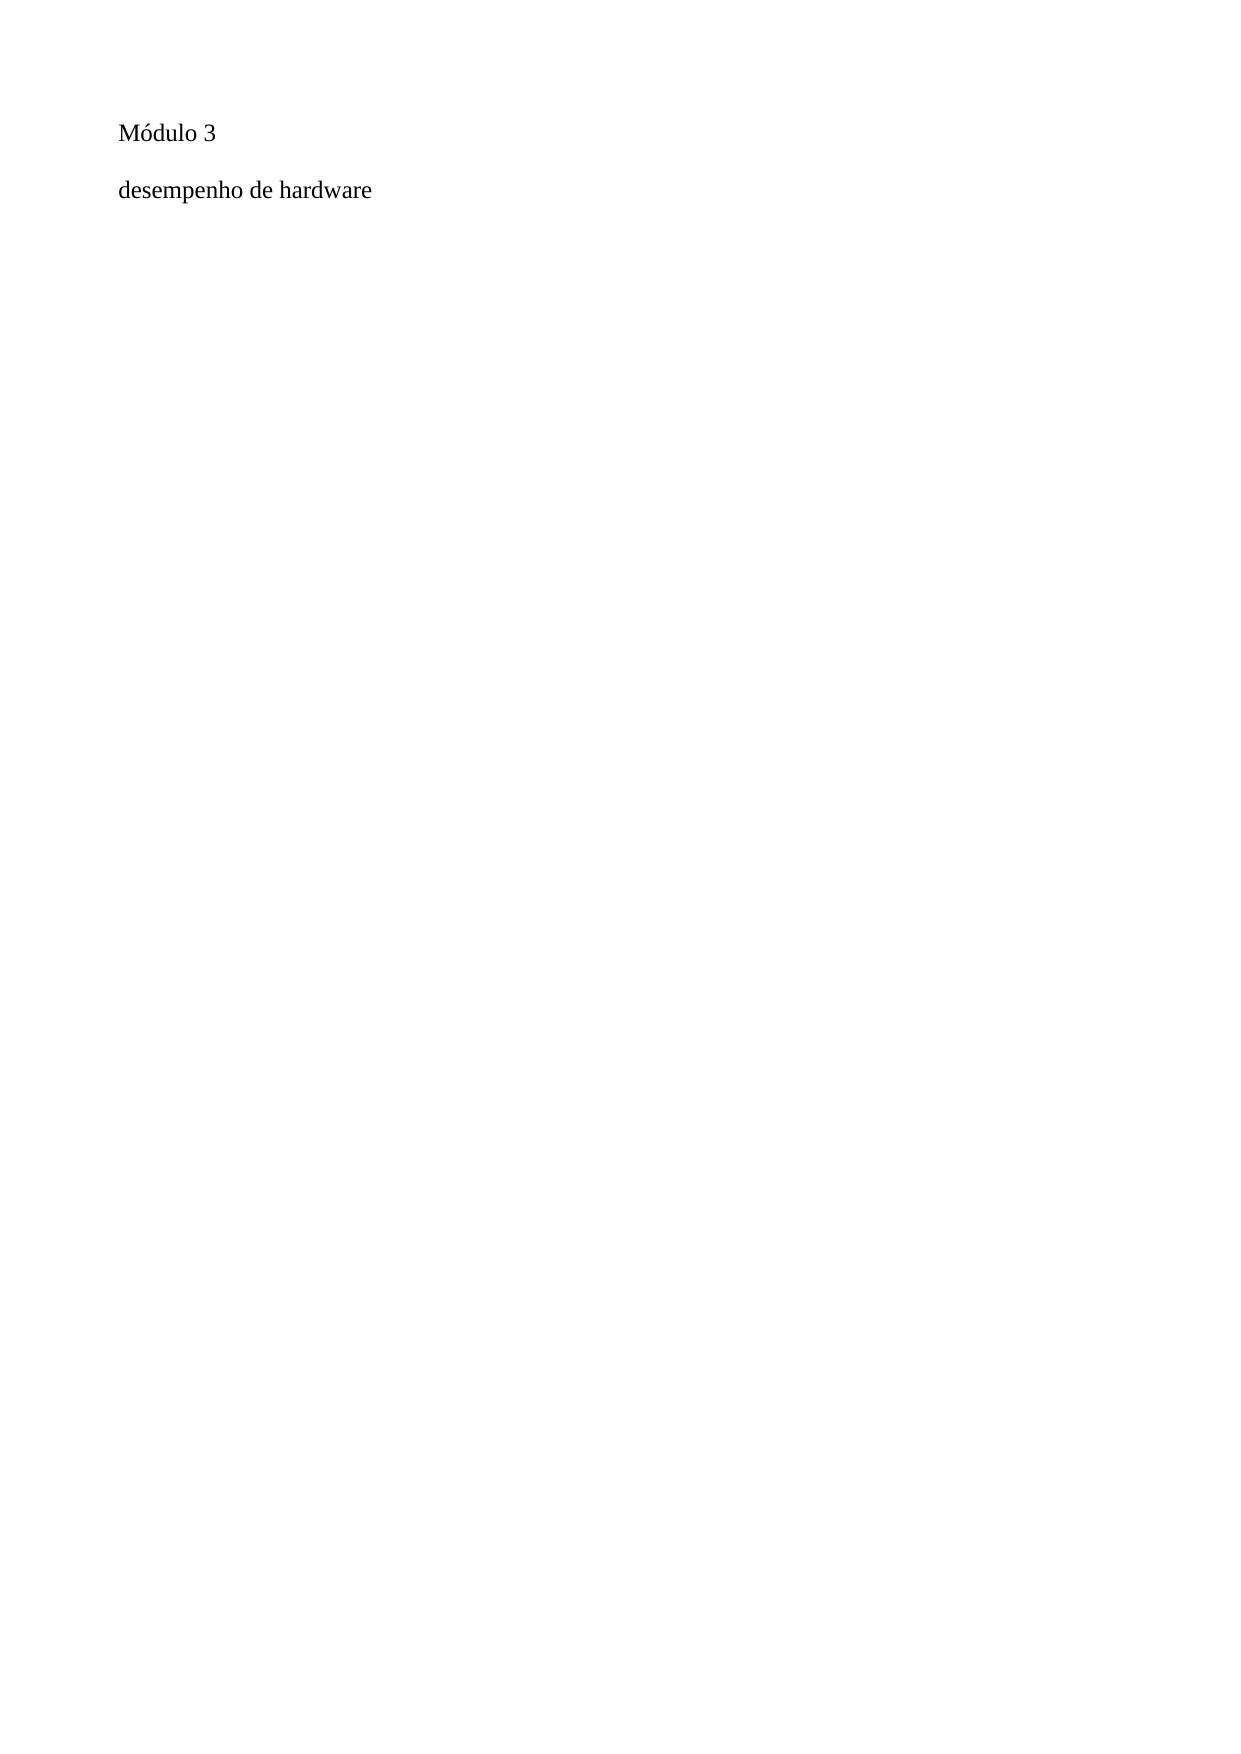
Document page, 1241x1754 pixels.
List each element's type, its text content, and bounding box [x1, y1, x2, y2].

text desempenho de hardware [118, 176, 1122, 204]
text Módulo 3 [118, 118, 1122, 147]
